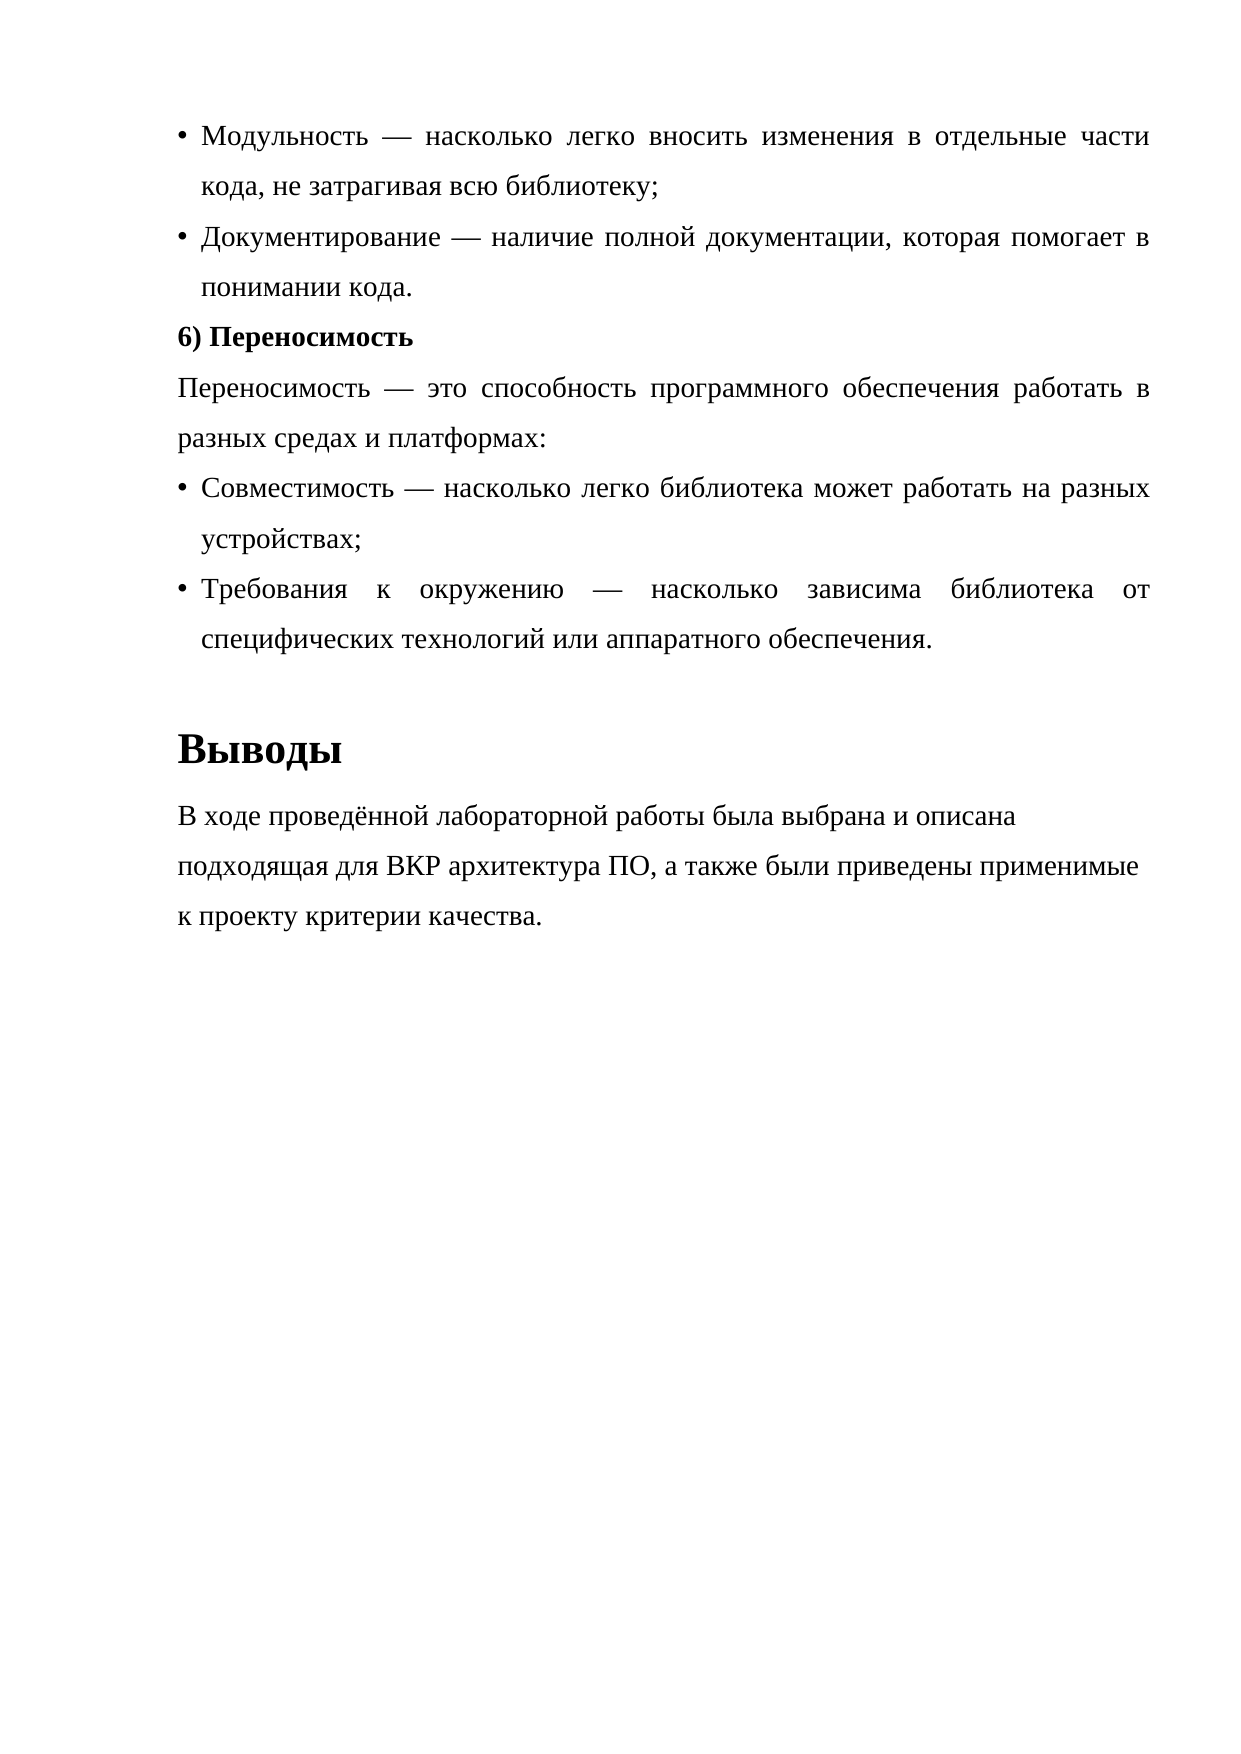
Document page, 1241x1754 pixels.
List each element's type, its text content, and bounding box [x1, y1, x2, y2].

list Совместимость — насколько легко библиотека может работать на разных устройствах; [177, 471, 1152, 554]
text Переносимость — это способность программного обеспечения работать в разных средах и платформах: [177, 370, 1152, 454]
text В ходе проведённой лабораторной работы была выбрана и описана подходящая для ВКР архитектура ПО, а также были приведены применимые к проекту критерии качества. [177, 798, 1152, 932]
list Документирование — наличие полной документации, которая помогает в понимании кода. [177, 219, 1152, 303]
list Модульность — насколько легко вносить изменения в отдельные части кода, не затрагивая всю библиотеку; [177, 118, 1152, 202]
list Требования к окружению — насколько зависима библиотека от специфических технологий или аппаратного обеспечения. [177, 571, 1152, 655]
text 6) Переносимость [177, 319, 1152, 353]
text Выводы [177, 722, 1152, 773]
